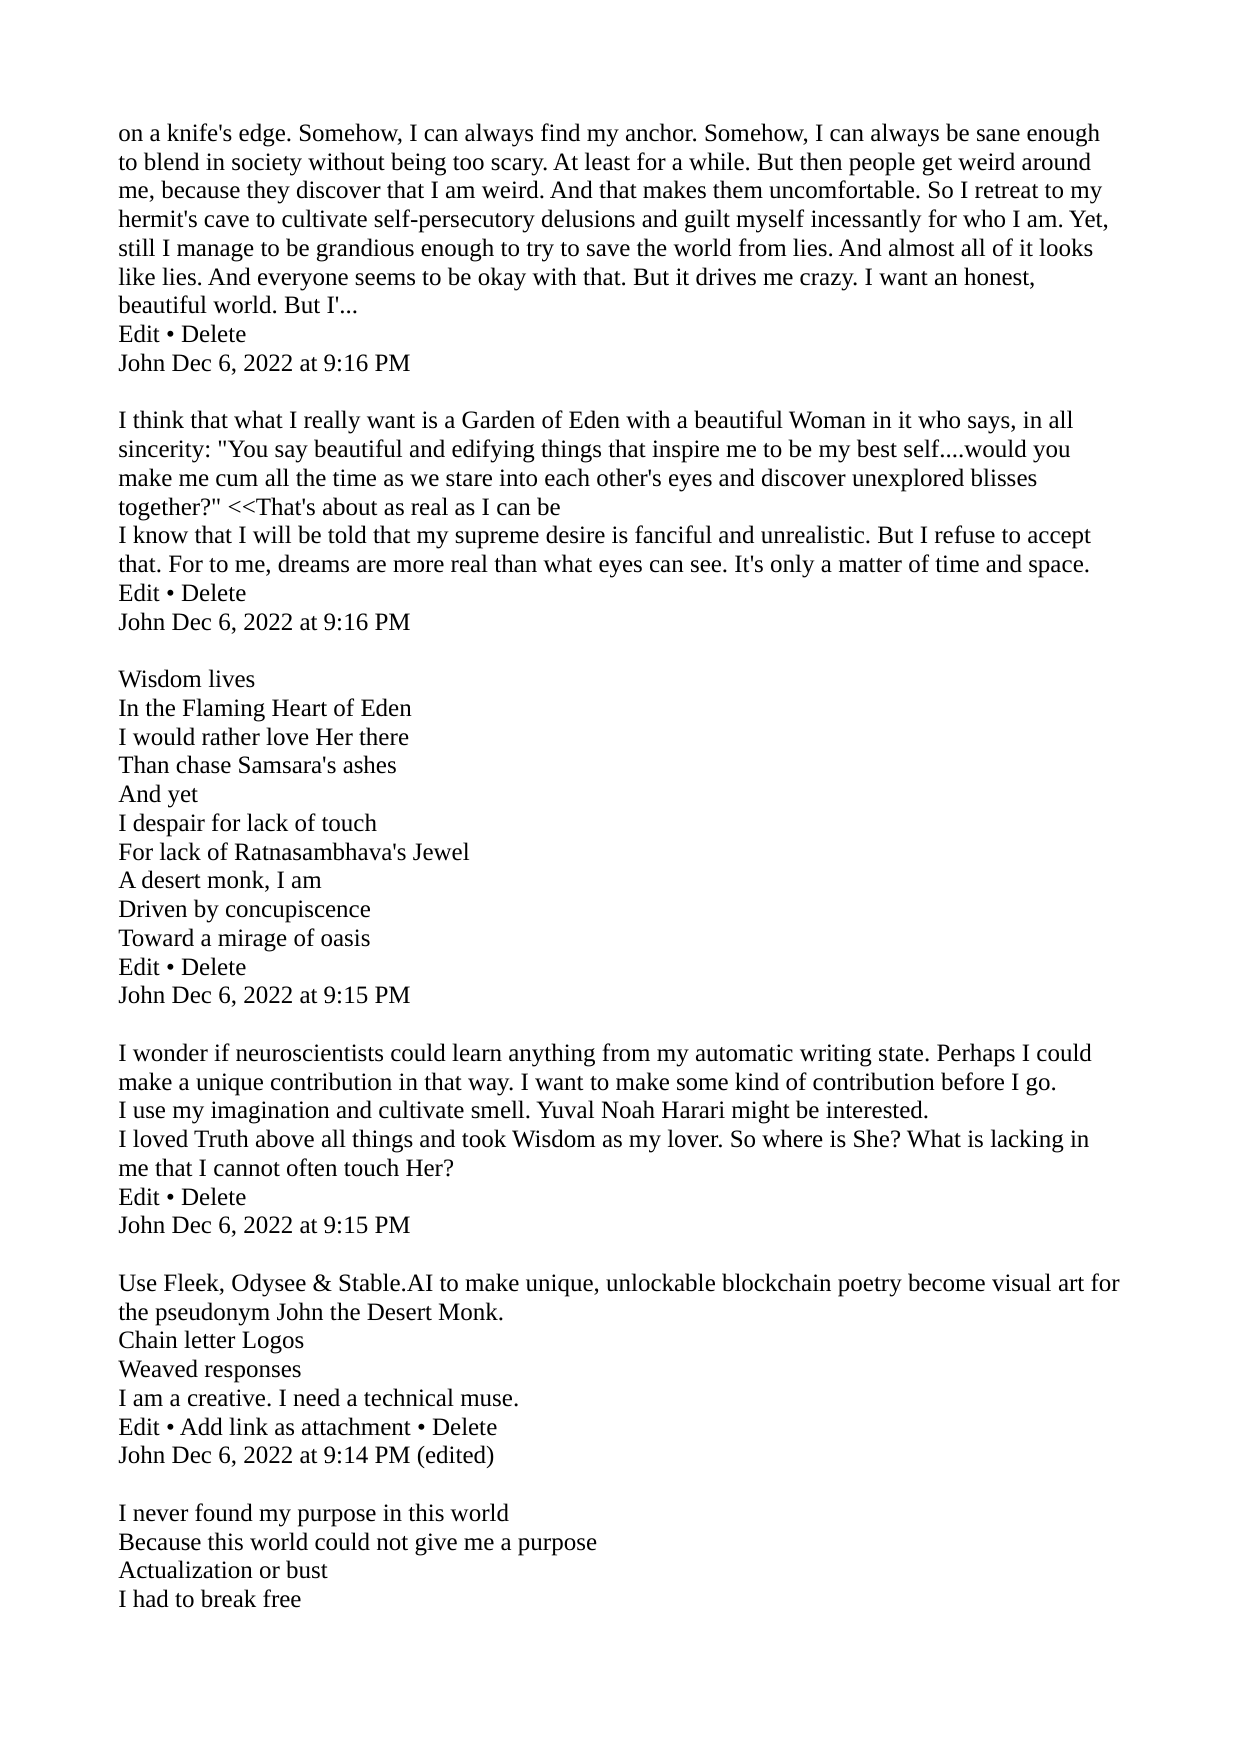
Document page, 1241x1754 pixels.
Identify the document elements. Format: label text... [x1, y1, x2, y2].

text I despair for lack of touch [118, 808, 1122, 837]
text A desert monk, I am [118, 866, 1122, 894]
text Than chase Samsara's ashes [118, 751, 1122, 779]
text John Dec 6, 2022 at 9:16 PM [118, 348, 1122, 377]
text I wonder if neuroscientists could learn anything from my automatic writing state. Perhaps I could make a unique contribution in that way. I want to make some kind of contribution before I go. [118, 1038, 1122, 1096]
text I know that I will be told that my supreme desire is fanciful and unrealistic. But I refuse to accept that. For to me, dreams are more real than what eyes can see. It's only a matter of time and space. [118, 521, 1122, 578]
text John Dec 6, 2022 at 9:15 PM [118, 1211, 1122, 1239]
text Wisdom lives [118, 664, 1122, 693]
text Edit • Delete [118, 319, 1122, 348]
text I think that what I really want is a Garden of Eden with a beautiful Woman in it who says, in all sincerity: "You say beautiful and edifying things that inspire me to be my best self....would you make me cum all the time as we stare into each other's eyes and discover unexplored blisses together?" <<That's about as real as I can be [118, 406, 1122, 521]
text Edit • Delete [118, 1182, 1122, 1211]
text I had to break free [118, 1584, 1122, 1613]
text Toward a mirage of oasis [118, 923, 1122, 952]
text Edit • Delete [118, 952, 1122, 981]
text I never found my purpose in this world [118, 1498, 1122, 1527]
text For lack of Ratnasambhava's Jewel [118, 837, 1122, 866]
text John Dec 6, 2022 at 9:15 PM [118, 981, 1122, 1009]
text Driven by concupiscence [118, 894, 1122, 923]
text Weaved responses [118, 1354, 1122, 1383]
text And yet [118, 779, 1122, 808]
text In the Flaming Heart of Eden [118, 693, 1122, 722]
text John Dec 6, 2022 at 9:14 PM (edited) [118, 1441, 1122, 1469]
text Chain letter Logos [118, 1326, 1122, 1354]
text Edit • Add link as attachment • Delete [118, 1412, 1122, 1441]
text Edit • Delete [118, 578, 1122, 607]
text I loved Truth above all things and took Wisdom as my lover. So where is She? What is lacking in me that I cannot often touch Her? [118, 1124, 1122, 1182]
text I would rather love Her there [118, 722, 1122, 751]
text I use my imagination and cultivate smell. Yuval Noah Harari might be interested. [118, 1096, 1122, 1124]
text John Dec 6, 2022 at 9:16 PM [118, 607, 1122, 636]
text Use Fleek, Odysee & Stable.AI to make unique, unlockable blockchain poetry become visual art for the pseudonym John the Desert Monk. [118, 1268, 1122, 1326]
text Actualization or bust [118, 1556, 1122, 1584]
text Because this world could not give me a purpose [118, 1527, 1122, 1556]
text on a knife's edge. Somehow, I can always find my anchor. Somehow, I can always be sane enough to blend in society without being too scary. At least for a while. But then people get weird around me, because they discover that I am weird. And that makes them uncomfortable. So I retreat to my hermit's cave to cultivate self-persecutory delusions and guilt myself incessantly for who I am. Yet, still I manage to be grandious enough to try to save the world from lies. And almost all of it looks like lies. And everyone seems to be okay with that. But it drives me crazy. I want an honest, beautiful world. But I'... [118, 118, 1122, 319]
text I am a creative. I need a technical muse. [118, 1383, 1122, 1412]
